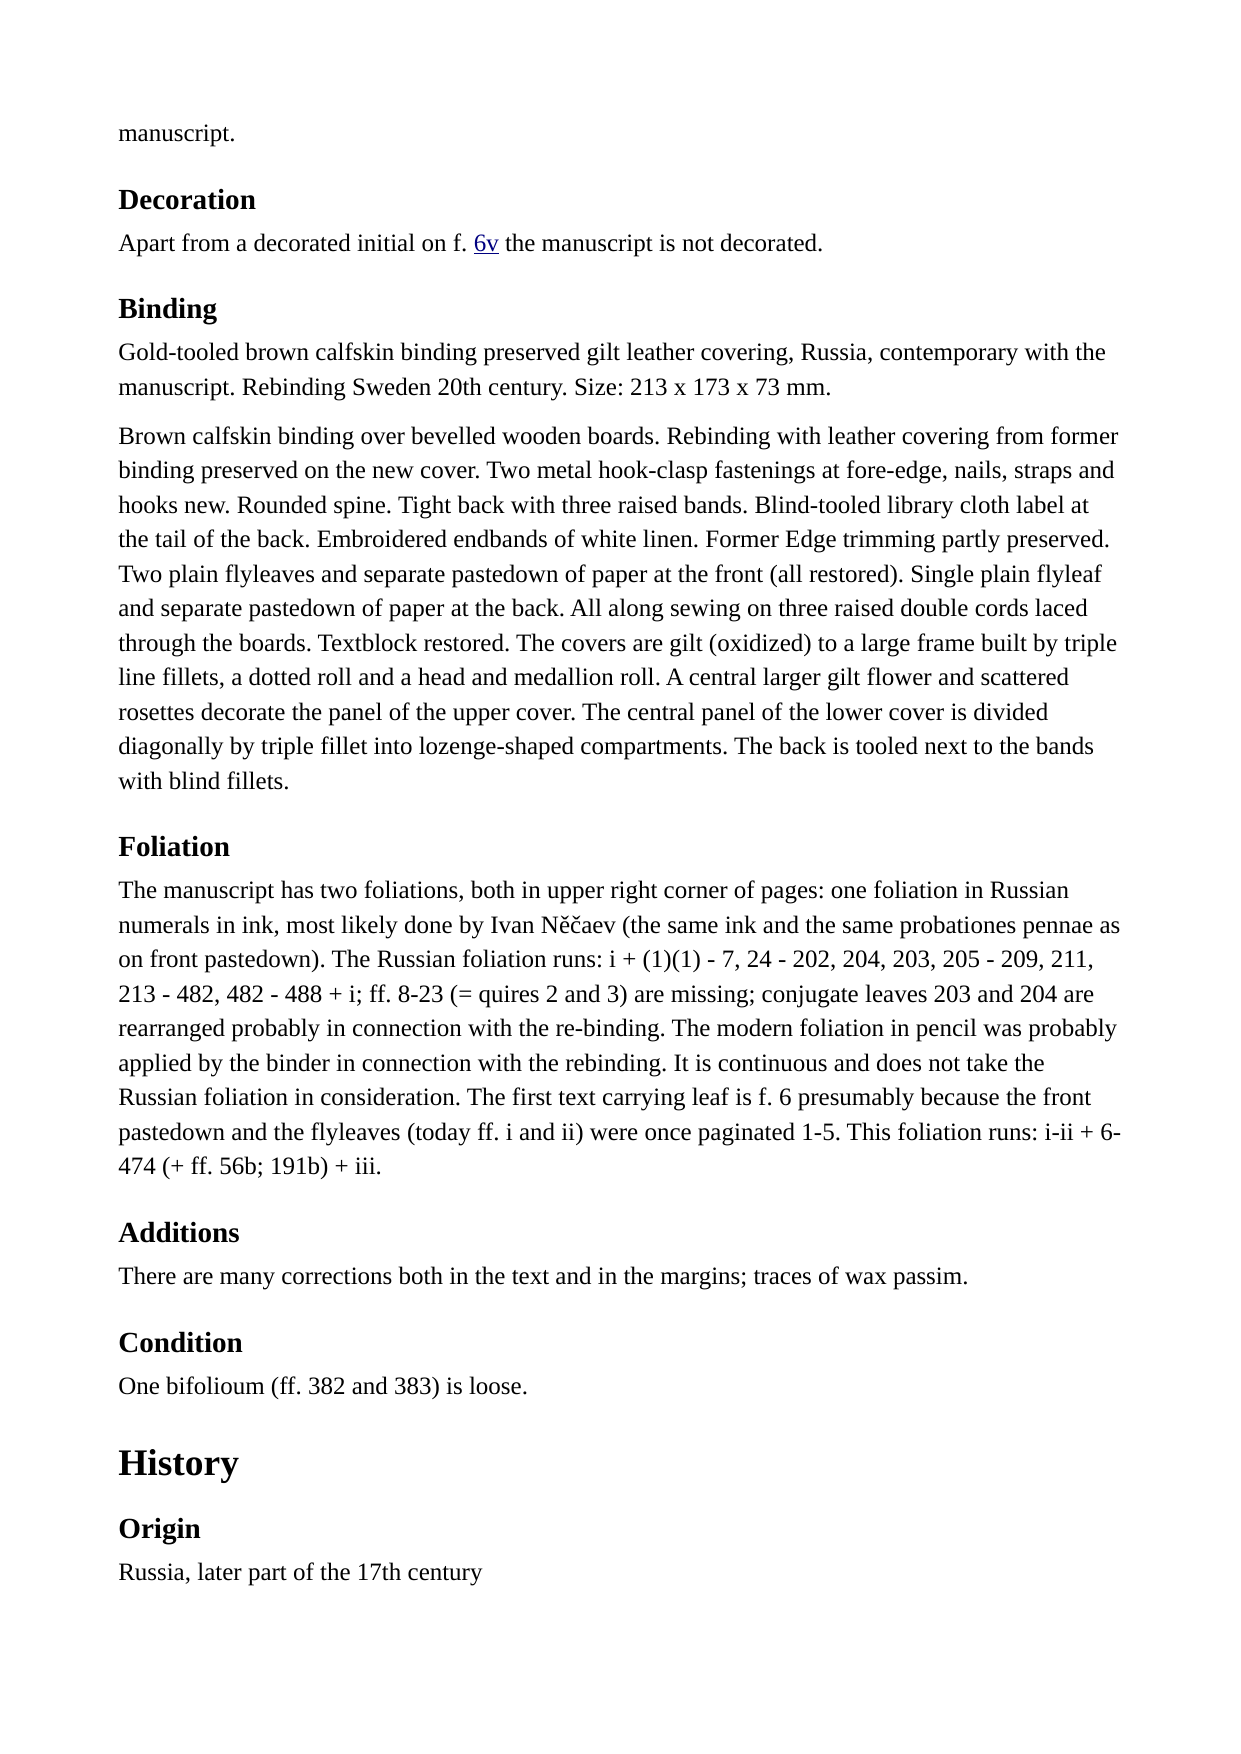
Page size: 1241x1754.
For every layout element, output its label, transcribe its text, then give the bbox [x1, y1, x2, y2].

text Brown calfskin binding over bevelled wooden boards. Rebinding with leather covering from former binding preserved on the new cover. Two metal hook-clasp fastenings at fore-edge, nails, straps and hooks new. Rounded spine. Tight back with three raised bands. Blind-tooled library cloth label at the tail of the back. Embroidered endbands of white linen. Former Edge trimming partly preserved. Two plain flyleaves and separate pastedown of paper at the front (all restored). Single plain flyleaf and separate pastedown of paper at the back. All along sewing on three raised double cords laced through the boards. Textblock restored. The covers are gilt (oxidized) to a large frame built by triple line fillets, a dotted roll and a head and medallion roll. A central larger gilt flower and scattered rosettes decorate the panel of the upper cover. The central panel of the lower cover is divided diagonally by triple fillet into lozenge-shaped compartments. The back is tooled next to the bands with blind fillets. [118, 421, 1122, 794]
subtitle History [118, 1441, 1122, 1484]
subtitle Origin [118, 1511, 1122, 1544]
subtitle Binding [118, 291, 1122, 325]
text Apart from a decorated initial on f. 6v the manuscript is not decorated. [118, 228, 1122, 257]
text Gold-tooled brown calfskin binding preserved gilt leather covering, Russia, contemporary with the manuscript. Rebinding Sweden 20th century. Size: 213 x 173 x 73 mm. [118, 337, 1122, 401]
subtitle Additions [118, 1215, 1122, 1248]
text There are many corrections both in the text and in the margins; traces of wax passim. [118, 1261, 1122, 1290]
text Russia, later part of the 17th century [118, 1557, 1122, 1586]
subtitle Condition [118, 1325, 1122, 1358]
text manuscript. [118, 118, 1122, 147]
subtitle Foliation [118, 829, 1122, 863]
text The manuscript has two foliations, both in upper right corner of pages: one foliation in Russian numerals in ink, most likely done by Ivan Něčaev (the same ink and the same probationes pennae as on front pastedown). The Russian foliation runs: i + (1)(1) - 7, 24 - 202, 204, 203, 205 - 209, 211, 213 - 482, 482 - 488 + i; ff. 8-23 (= quires 2 and 3) are missing; conjugate leaves 203 and 204 are rearranged probably in connection with the re-binding. The modern foliation in pencil was probably applied by the binder in connection with the rebinding. It is continuous and does not take the Russian foliation in consideration. The first text carrying leaf is f. 6 presumably because the front pastedown and the flyleaves (today ff. i and ii) were once paginated 1-5. This foliation runs: i-ii + 6-474 (+ ff. 56b; 191b) + iii. [118, 876, 1122, 1180]
subtitle Decoration [118, 182, 1122, 215]
text One bifolioum (ff. 382 and 383) is loose. [118, 1371, 1122, 1399]
